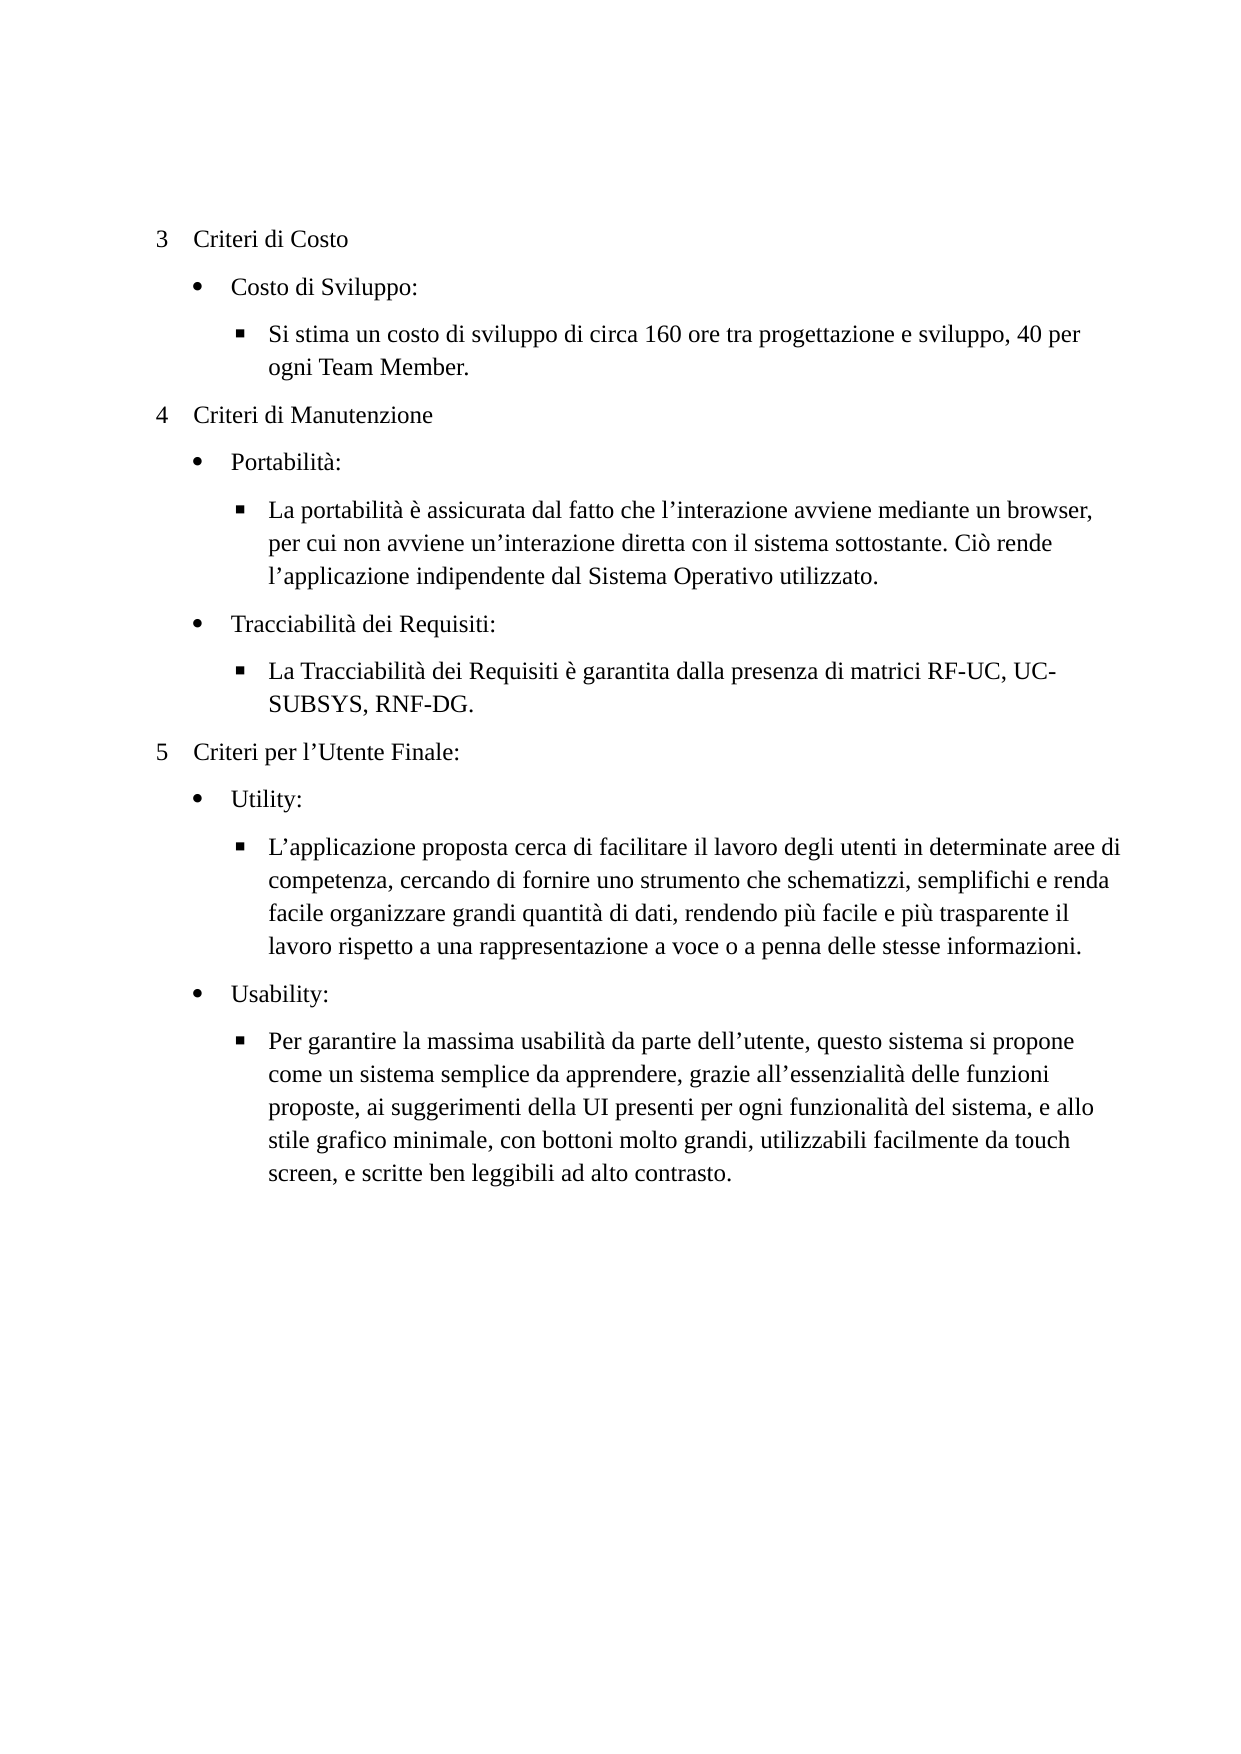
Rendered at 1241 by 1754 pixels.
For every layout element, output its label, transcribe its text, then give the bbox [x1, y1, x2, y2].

list L’applicazione proposta cerca di facilitare il lavoro degli utenti in determinate aree di competenza, cercando di fornire uno strumento che schematizzi, semplifichi e renda facile organizzare grandi quantità di dati, rendendo più facile e più trasparente il lavoro rispetto a una rappresentazione a voce o a penna delle stesse informazioni. [231, 832, 1122, 960]
list Utility: [193, 784, 1122, 813]
list Costo di Sviluppo: [193, 272, 1122, 300]
list La portabilità è assicurata dal fatto che l’interazione avviene mediante un browser, per cui non avviene un’interazione diretta con il sistema sottostante. Ciò rende l’applicazione indipendente dal Sistema Operativo utilizzato. [231, 495, 1122, 590]
list Criteri di Manutenzione [156, 400, 1122, 428]
list Criteri di Costo [156, 224, 1122, 253]
list La Tracciabilità dei Requisiti è garantita dalla presenza di matrici RF-UC, UC-SUBSYS, RNF-DG. [231, 656, 1122, 718]
list Portabilità: [193, 447, 1122, 476]
list Per garantire la massima usabilità da parte dell’utente, questo sistema si propone come un sistema semplice da apprendere, grazie all’essenzialità delle funzioni proposte, ai suggerimenti della UI presenti per ogni funzionalità del sistema, e allo stile grafico minimale, con bottoni molto grandi, utilizzabili facilmente da touch screen, e scritte ben leggibili ad alto contrasto. [231, 1026, 1122, 1187]
list Tracciabilità dei Requisiti: [193, 609, 1122, 637]
list Si stima un costo di sviluppo di circa 160 ore tra progettazione e sviluppo, 40 per ogni Team Member. [231, 319, 1122, 381]
list Criteri per l’Utente Finale: [156, 737, 1122, 766]
list Usability: [193, 979, 1122, 1007]
